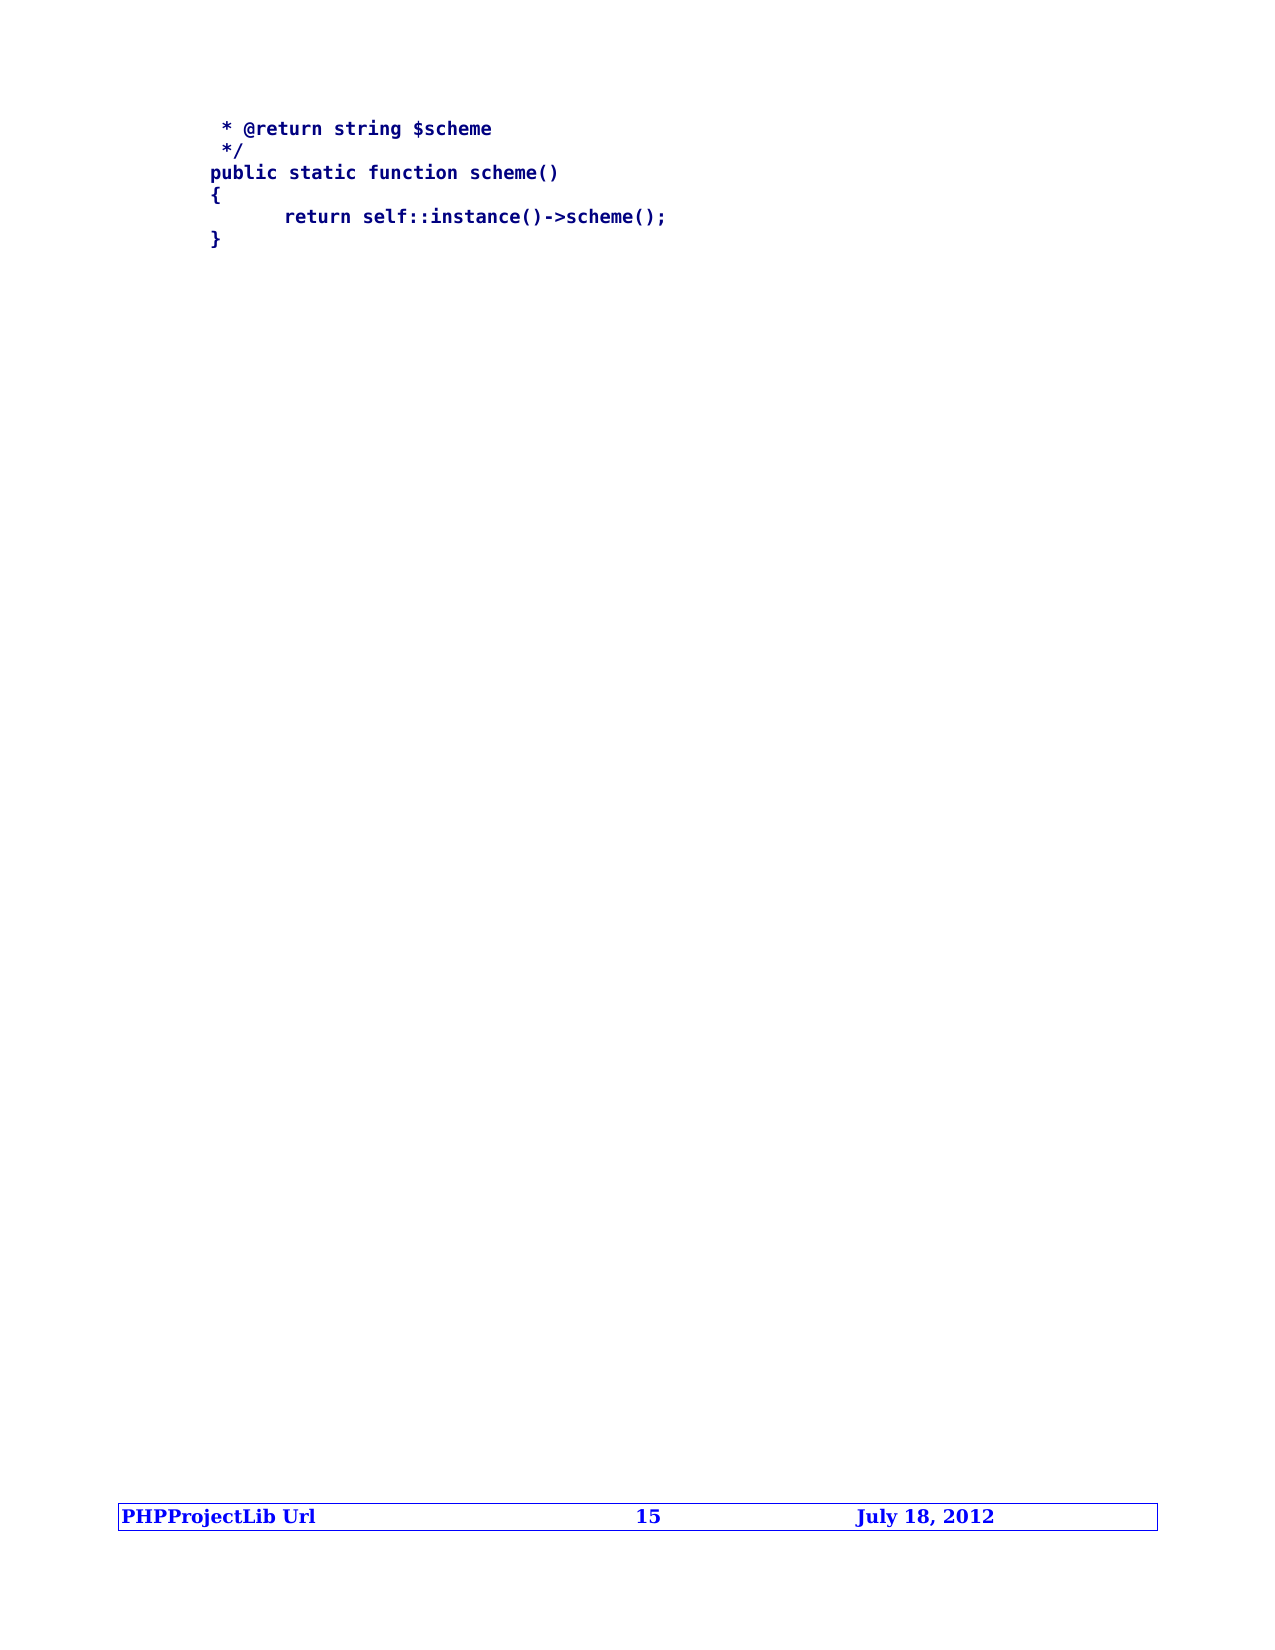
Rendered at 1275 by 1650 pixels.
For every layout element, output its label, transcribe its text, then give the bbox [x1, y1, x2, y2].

list * @return string $scheme [136, 118, 1157, 140]
list } [136, 227, 1157, 249]
list */ [136, 140, 1157, 162]
list return self::instance()->scheme(); [136, 206, 1157, 227]
list { [136, 184, 1157, 206]
list public static function scheme() [136, 162, 1157, 184]
